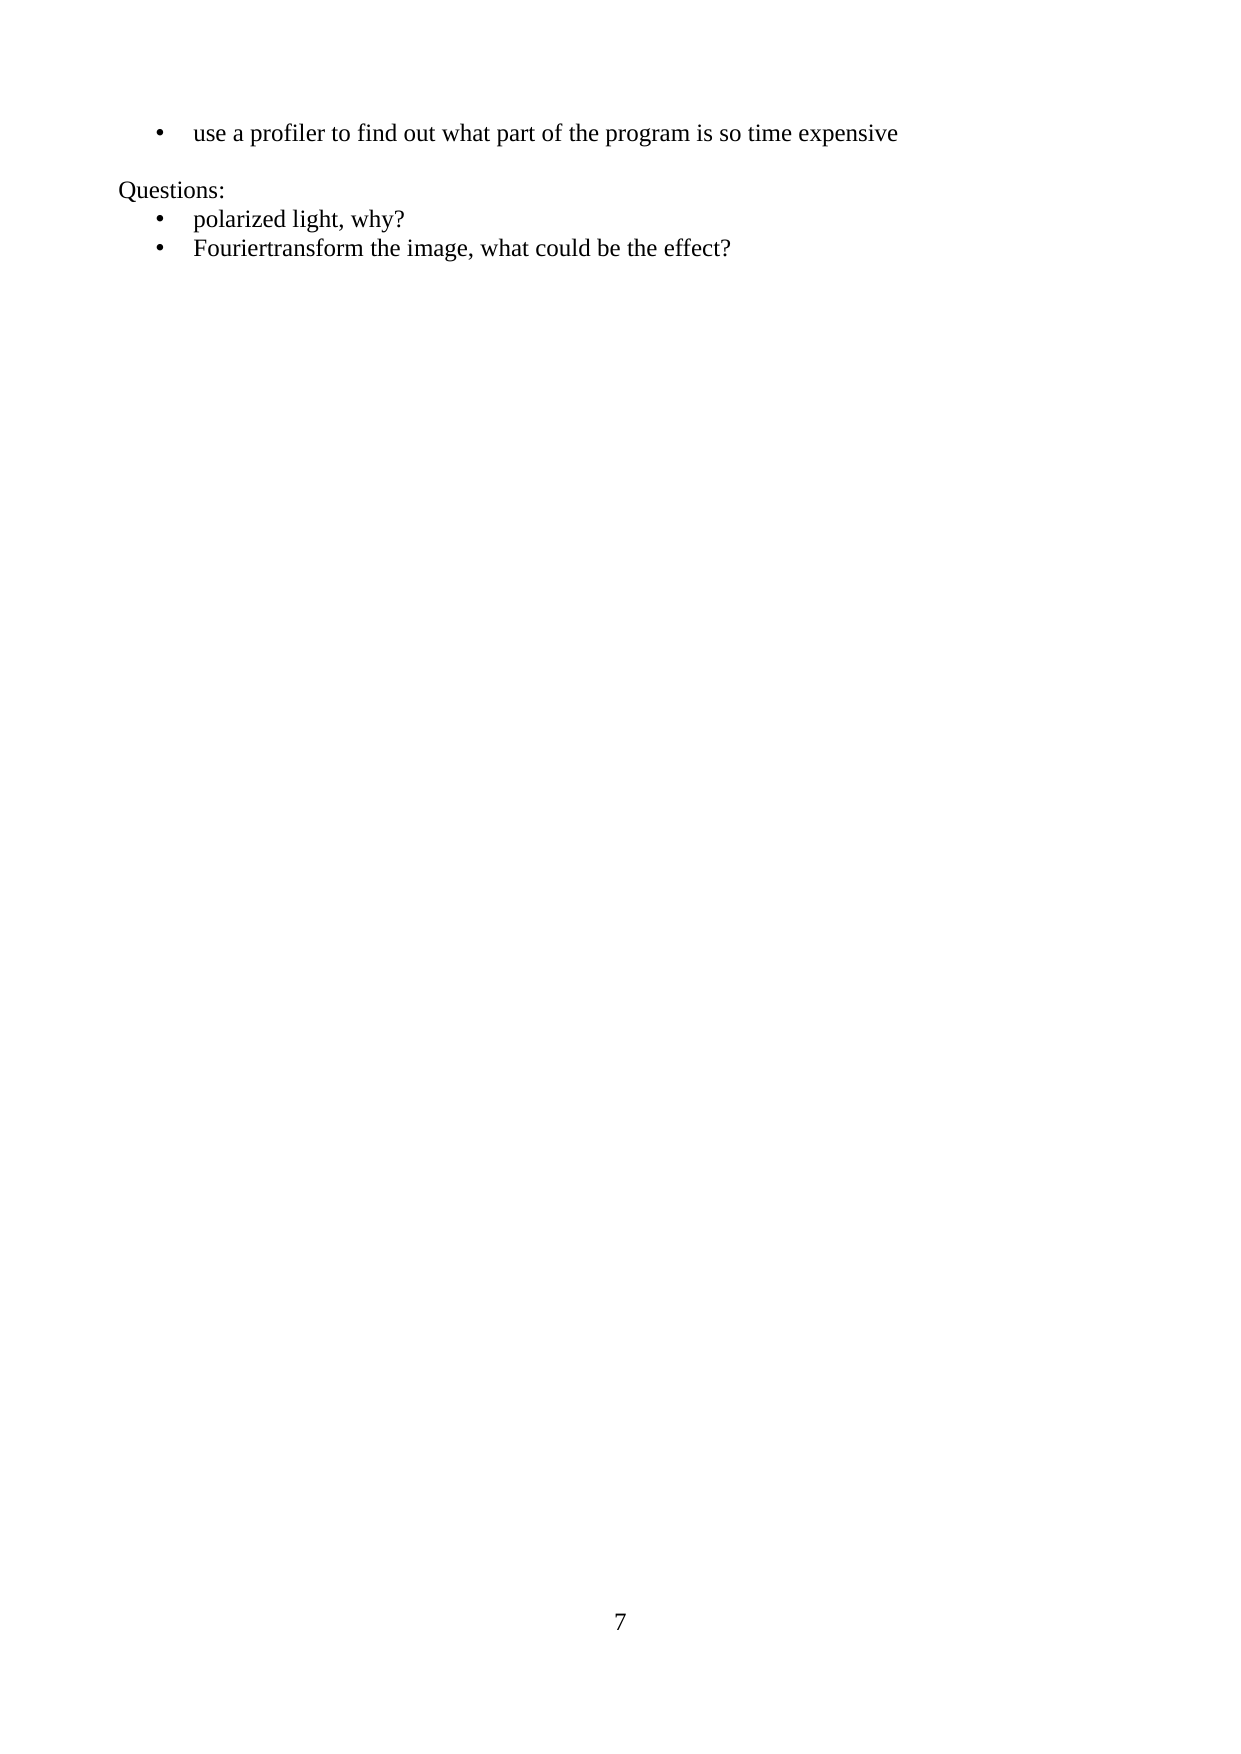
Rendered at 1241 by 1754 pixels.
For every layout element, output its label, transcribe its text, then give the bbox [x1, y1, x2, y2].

list Fouriertransform the image, what could be the effect? [156, 233, 1122, 262]
text Questions: [118, 176, 1122, 204]
list polarized light, why? [156, 204, 1122, 233]
list use a profiler to find out what part of the program is so time expensive [156, 118, 1122, 147]
